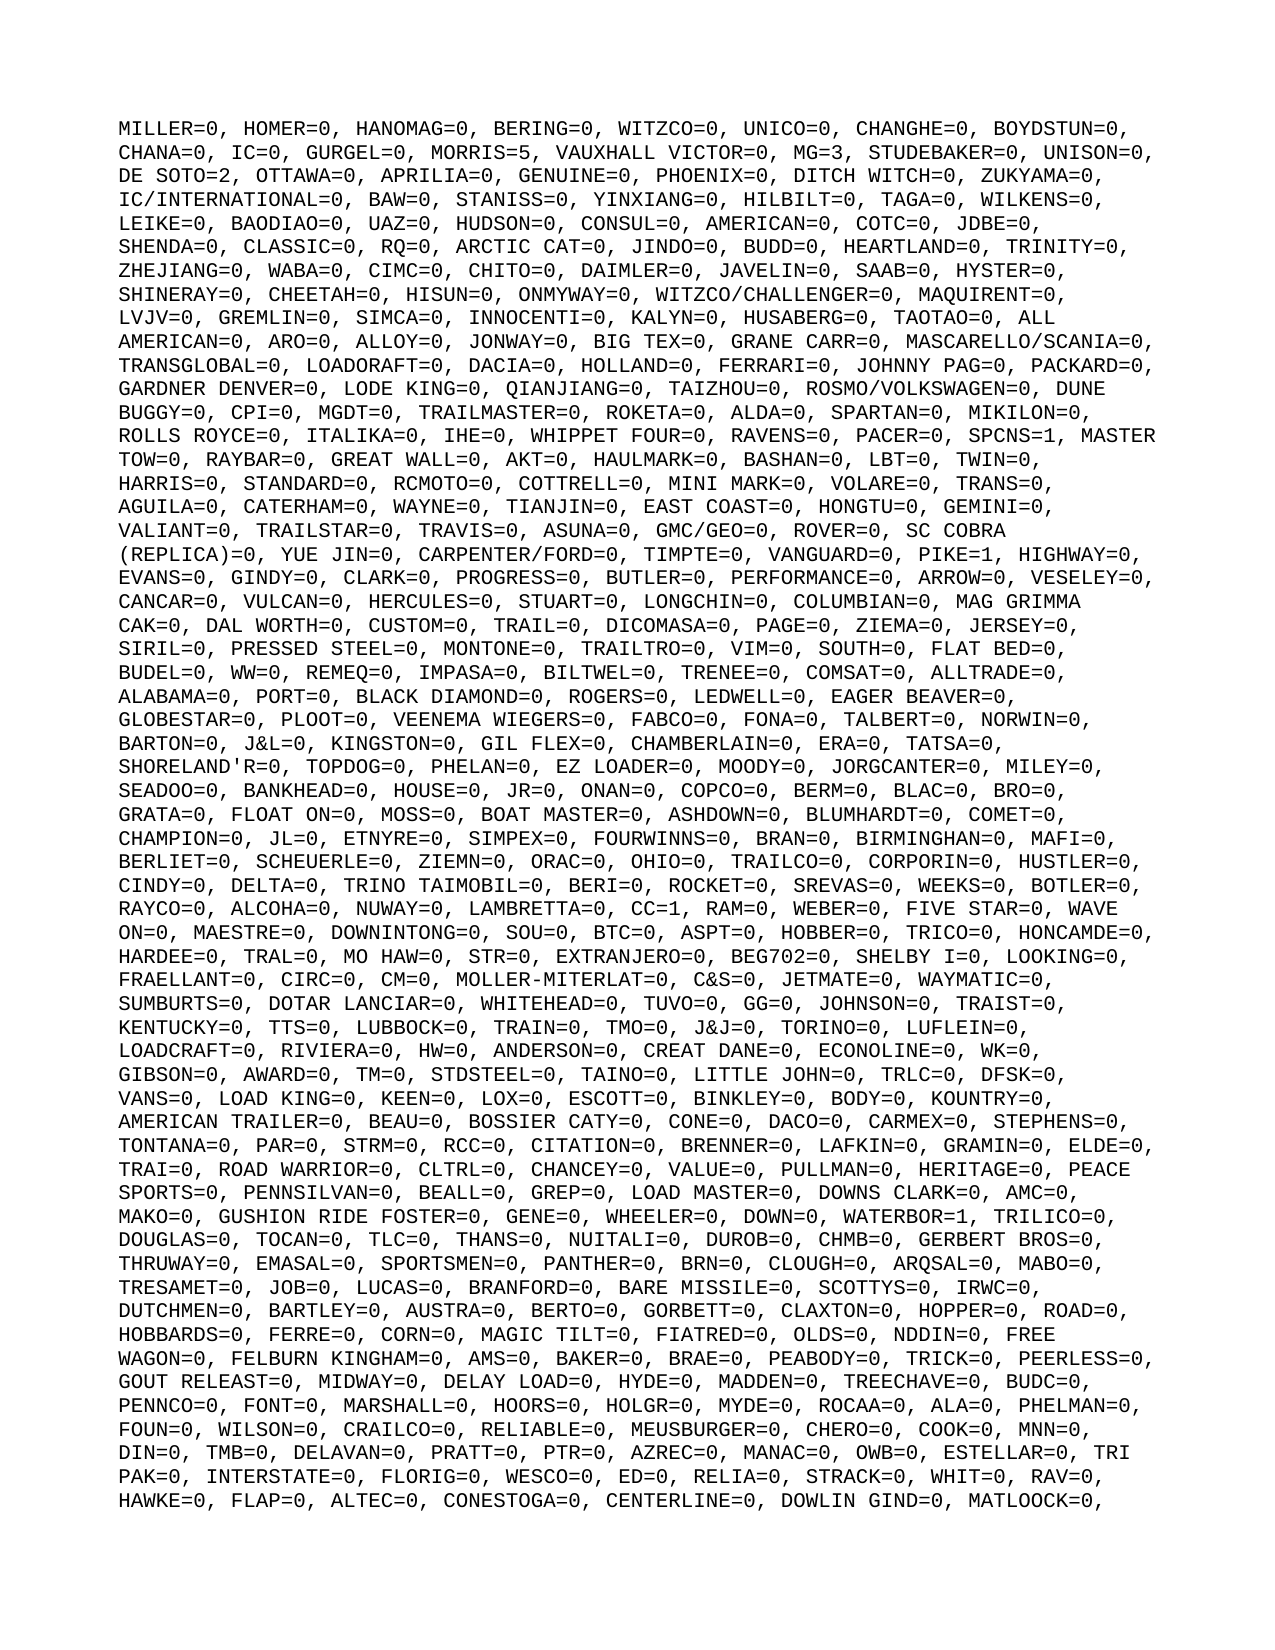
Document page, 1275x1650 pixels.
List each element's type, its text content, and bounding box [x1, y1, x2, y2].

text MILLER=0, HOMER=0, HANOMAG=0, BERING=0, WITZCO=0, UNICO=0, CHANGHE=0, BOYDSTUN=0, CHANA=0, IC=0, GURGEL=0, MORRIS=5, VAUXHALL VICTOR=0, MG=3, STUDEBAKER=0, UNISON=0, DE SOTO=2, OTTAWA=0, APRILIA=0, GENUINE=0, PHOENIX=0, DITCH WITCH=0, ZUKYAMA=0, IC/INTERNATIONAL=0, BAW=0, STANISS=0, YINXIANG=0, HILBILT=0, TAGA=0, WILKENS=0, LEIKE=0, BAODIAO=0, UAZ=0, HUDSON=0, CONSUL=0, AMERICAN=0, COTC=0, JDBE=0, SHENDA=0, CLASSIC=0, RQ=0, ARCTIC CAT=0, JINDO=0, BUDD=0, HEARTLAND=0, TRINITY=0, ZHEJIANG=0, WABA=0, CIMC=0, CHITO=0, DAIMLER=0, JAVELIN=0, SAAB=0, HYSTER=0, SHINERAY=0, CHEETAH=0, HISUN=0, ONMYWAY=0, WITZCO/CHALLENGER=0, MAQUIRENT=0, LVJV=0, GREMLIN=0, SIMCA=0, INNOCENTI=0, KALYN=0, HUSABERG=0, TAOTAO=0, ALL AMERICAN=0, ARO=0, ALLOY=0, JONWAY=0, BIG TEX=0, GRANE CARR=0, MASCARELLO/SCANIA=0, TRANSGLOBAL=0, LOADORAFT=0, DACIA=0, HOLLAND=0, FERRARI=0, JOHNNY PAG=0, PACKARD=0, GARDNER DENVER=0, LODE KING=0, QIANJIANG=0, TAIZHOU=0, ROSMO/VOLKSWAGEN=0, DUNE BUGGY=0, CPI=0, MGDT=0, TRAILMASTER=0, ROKETA=0, ALDA=0, SPARTAN=0, MIKILON=0, ROLLS ROYCE=0, ITALIKA=0, IHE=0, WHIPPET FOUR=0, RAVENS=0, PACER=0, SPCNS=1, MASTER TOW=0, RAYBAR=0, GREAT WALL=0, AKT=0, HAULMARK=0, BASHAN=0, LBT=0, TWIN=0, HARRIS=0, STANDARD=0, RCMOTO=0, COTTRELL=0, MINI MARK=0, VOLARE=0, TRANS=0, AGUILA=0, CATERHAM=0, WAYNE=0, TIANJIN=0, EAST COAST=0, HONGTU=0, GEMINI=0, VALIANT=0, TRAILSTAR=0, TRAVIS=0, ASUNA=0, GMC/GEO=0, ROVER=0, SC COBRA (REPLICA)=0, YUE JIN=0, CARPENTER/FORD=0, TIMPTE=0, VANGUARD=0, PIKE=1, HIGHWAY=0, EVANS=0, GINDY=0, CLARK=0, PROGRESS=0, BUTLER=0, PERFORMANCE=0, ARROW=0, VESELEY=0, CANCAR=0, VULCAN=0, HERCULES=0, STUART=0, LONGCHIN=0, COLUMBIAN=0, MAG GRIMMA CAK=0, DAL WORTH=0, CUSTOM=0, TRAIL=0, DICOMASA=0, PAGE=0, ZIEMA=0, JERSEY=0, SIRIL=0, PRESSED STEEL=0, MONTONE=0, TRAILTRO=0, VIM=0, SOUTH=0, FLAT BED=0, BUDEL=0, WW=0, REMEQ=0, IMPASA=0, BILTWEL=0, TRENEE=0, COMSAT=0, ALLTRADE=0, ALABAMA=0, PORT=0, BLACK DIAMOND=0, ROGERS=0, LEDWELL=0, EAGER BEAVER=0, GLOBESTAR=0, PLOOT=0, VEENEMA WIEGERS=0, FABCO=0, FONA=0, TALBERT=0, NORWIN=0, BARTON=0, J&L=0, KINGSTON=0, GIL FLEX=0, CHAMBERLAIN=0, ERA=0, TATSA=0, SHORELAND'R=0, TOPDOG=0, PHELAN=0, EZ LOADER=0, MOODY=0, JORGCANTER=0, MILEY=0, SEADOO=0, BANKHEAD=0, HOUSE=0, JR=0, ONAN=0, COPCO=0, BERM=0, BLAC=0, BRO=0, GRATA=0, FLOAT ON=0, MOSS=0, BOAT MASTER=0, ASHDOWN=0, BLUMHARDT=0, COMET=0, CHAMPION=0, JL=0, ETNYRE=0, SIMPEX=0, FOURWINNS=0, BRAN=0, BIRMINGHAN=0, MAFI=0, BERLIET=0, SCHEUERLE=0, ZIEMN=0, ORAC=0, OHIO=0, TRAILCO=0, CORPORIN=0, HUSTLER=0, CINDY=0, DELTA=0, TRINO TAIMOBIL=0, BERI=0, ROCKET=0, SREVAS=0, WEEKS=0, BOTLER=0, RAYCO=0, ALCOHA=0, NUWAY=0, LAMBRETTA=0, CC=1, RAM=0, WEBER=0, FIVE STAR=0, WAVE ON=0, MAESTRE=0, DOWNINTONG=0, SOU=0, BTC=0, ASPT=0, HOBBER=0, TRICO=0, HONCAMDE=0, HARDEE=0, TRAL=0, MO HAW=0, STR=0, EXTRANJERO=0, BEG702=0, SHELBY I=0, LOOKING=0, FRAELLANT=0, CIRC=0, CM=0, MOLLER-MITERLAT=0, C&S=0, JETMATE=0, WAYMATIC=0, SUMBURTS=0, DOTAR LANCIAR=0, WHITEHEAD=0, TUVO=0, GG=0, JOHNSON=0, TRAIST=0, KENTUCKY=0, TTS=0, LUBBOCK=0, TRAIN=0, TMO=0, J&J=0, TORINO=0, LUFLEIN=0, LOADCRAFT=0, RIVIERA=0, HW=0, ANDERSON=0, CREAT DANE=0, ECONOLINE=0, WK=0, GIBSON=0, AWARD=0, TM=0, STDSTEEL=0, TAINO=0, LITTLE JOHN=0, TRLC=0, DFSK=0, VANS=0, LOAD KING=0, KEEN=0, LOX=0, ESCOTT=0, BINKLEY=0, BODY=0, KOUNTRY=0, AMERICAN TRAILER=0, BEAU=0, BOSSIER CATY=0, CONE=0, DACO=0, CARMEX=0, STEPHENS=0, TONTANA=0, PAR=0, STRM=0, RCC=0, CITATION=0, BRENNER=0, LAFKIN=0, GRAMIN=0, ELDE=0, TRAI=0, ROAD WARRIOR=0, CLTRL=0, CHANCEY=0, VALUE=0, PULLMAN=0, HERITAGE=0, PEACE SPORTS=0, PENNSILVAN=0, BEALL=0, GREP=0, LOAD MASTER=0, DOWNS CLARK=0, AMC=0, MAKO=0, GUSHION RIDE FOSTER=0, GENE=0, WHEELER=0, DOWN=0, WATERBOR=1, TRILICO=0, DOUGLAS=0, TOCAN=0, TLC=0, THANS=0, NUITALI=0, DUROB=0, CHMB=0, GERBERT BROS=0, THRUWAY=0, EMASAL=0, SPORTSMEN=0, PANTHER=0, BRN=0, CLOUGH=0, ARQSAL=0, MABO=0, TRESAMET=0, JOB=0, LUCAS=0, BRANFORD=0, BARE MISSILE=0, SCOTTYS=0, IRWC=0, DUTCHMEN=0, BARTLEY=0, AUSTRA=0, BERTO=0, GORBETT=0, CLAXTON=0, HOPPER=0, ROAD=0, HOBBARDS=0, FERRE=0, CORN=0, MAGIC TILT=0, FIATRED=0, OLDS=0, NDDIN=0, FREE WAGON=0, FELBURN KINGHAM=0, AMS=0, BAKER=0, BRAE=0, PEABODY=0, TRICK=0, PEERLESS=0, GOUT RELEAST=0, MIDWAY=0, DELAY LOAD=0, HYDE=0, MADDEN=0, TREECHAVE=0, BUDC=0, PENNCO=0, FONT=0, MARSHALL=0, HOORS=0, HOLGR=0, MYDE=0, ROCAA=0, ALA=0, PHELMAN=0, FOUN=0, WILSON=0, CRAILCO=0, RELIABLE=0, MEUSBURGER=0, CHERO=0, COOK=0, MNN=0, DIN=0, TMB=0, DELAVAN=0, PRATT=0, PTR=0, AZREC=0, MANAC=0, OWB=0, ESTELLAR=0, TRI PAK=0, INTERSTATE=0, FLORIG=0, WESCO=0, ED=0, RELIA=0, STRACK=0, WHIT=0, RAV=0, HAWKE=0, FLAP=0, ALTEC=0, CONESTOGA=0, CENTERLINE=0, DOWLIN GIND=0, MATLOOCK=0, [118, 118, 1157, 1513]
